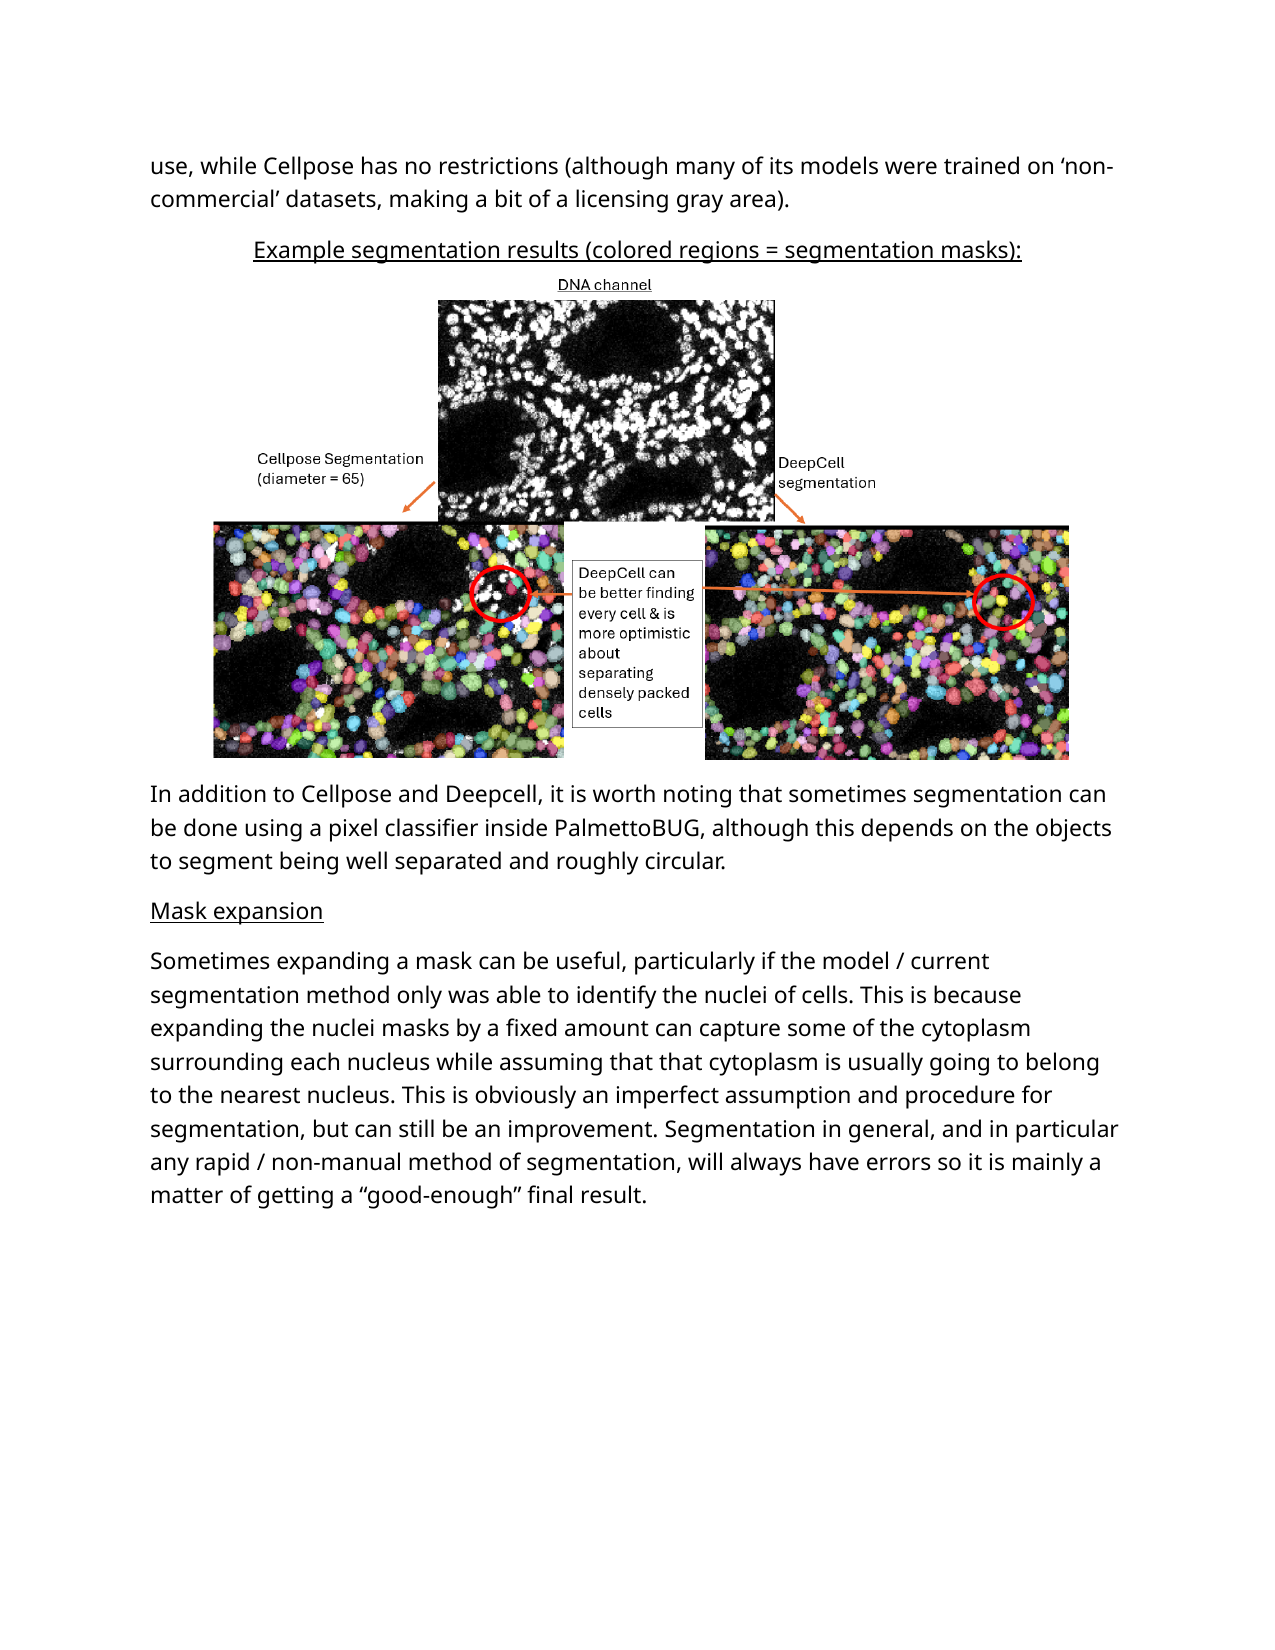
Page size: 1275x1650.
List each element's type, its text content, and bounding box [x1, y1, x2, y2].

text Mask expansion [150, 895, 1125, 926]
text use, while Cellpose has no restrictions (although many of its models were trained on ‘non-commercial’ datasets, making a bit of a licensing gray area). [150, 150, 1125, 215]
text In addition to Cellpose and Deepcell, it is worth noting that sometimes segmentation can be done using a pixel classifier inside PalmettoBUG, although this depends on the objects to segment being well separated and roughly circular. [150, 778, 1125, 876]
text Example segmentation results (colored regions = segmentation masks): [150, 233, 1125, 759]
text Sometimes expanding a mask can be useful, particularly if the model / current segmentation method only was able to identify the nuclei of cells. This is because expanding the nuclei masks by a fixed amount can capture some of the cytoplasm surrounding each nucleus while assuming that that cytoplasm is usually going to belong to the nearest nucleus. This is obviously an imperfect assumption and procedure for segmentation, but can still be an improvement. Segmentation in general, and in particular any rapid / non-manual method of segmentation, will always have errors so it is mainly a matter of getting a “good-enough” final result. [150, 945, 1125, 1211]
